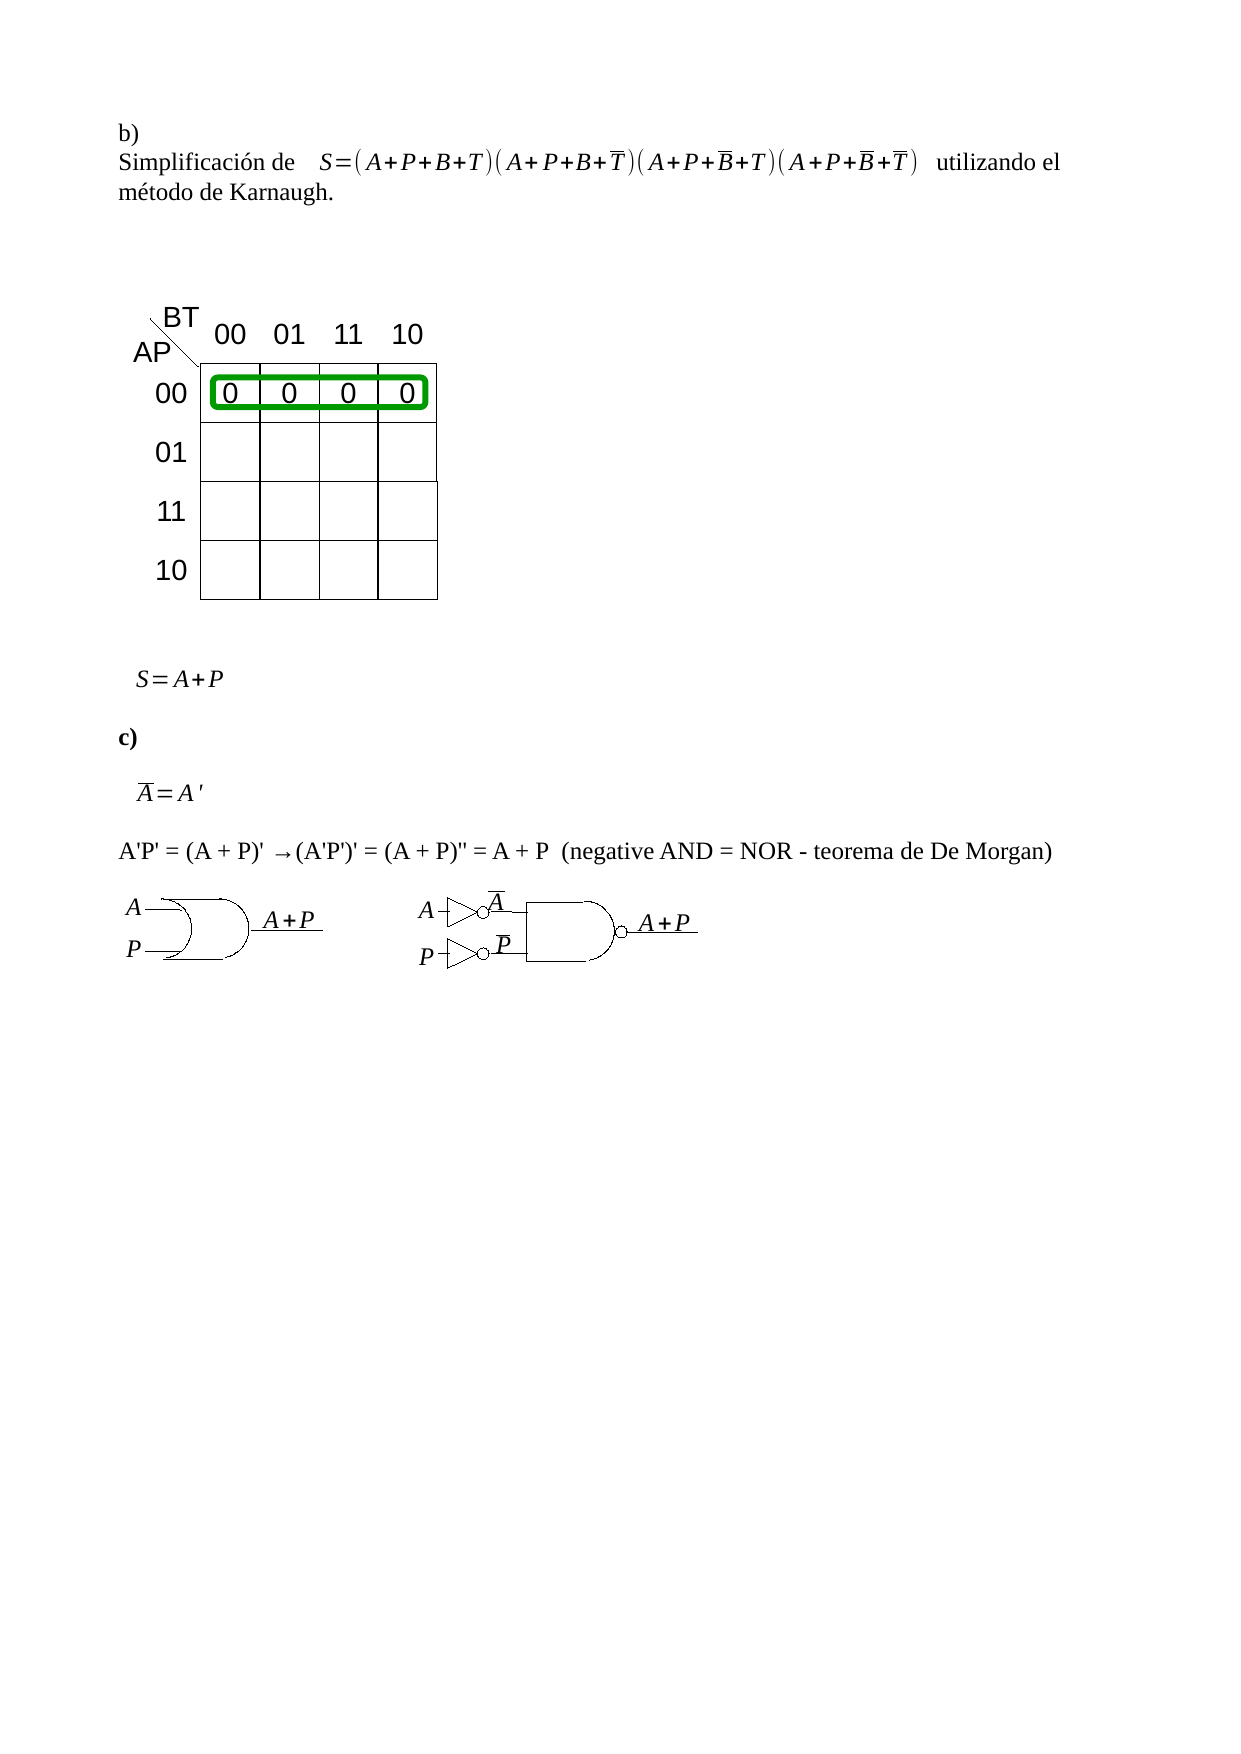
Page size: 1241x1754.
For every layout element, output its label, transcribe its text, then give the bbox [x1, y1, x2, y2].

text Simplificación de utilizando el método de Karnaugh. [118, 147, 1122, 206]
text A'P' = (A + P)' →(A'P')' = (A + P)'' = A + P (negative AND = NOR - teorema de De Morgan) [118, 836, 1122, 865]
text c) [118, 722, 1122, 751]
text b) [118, 118, 1122, 147]
